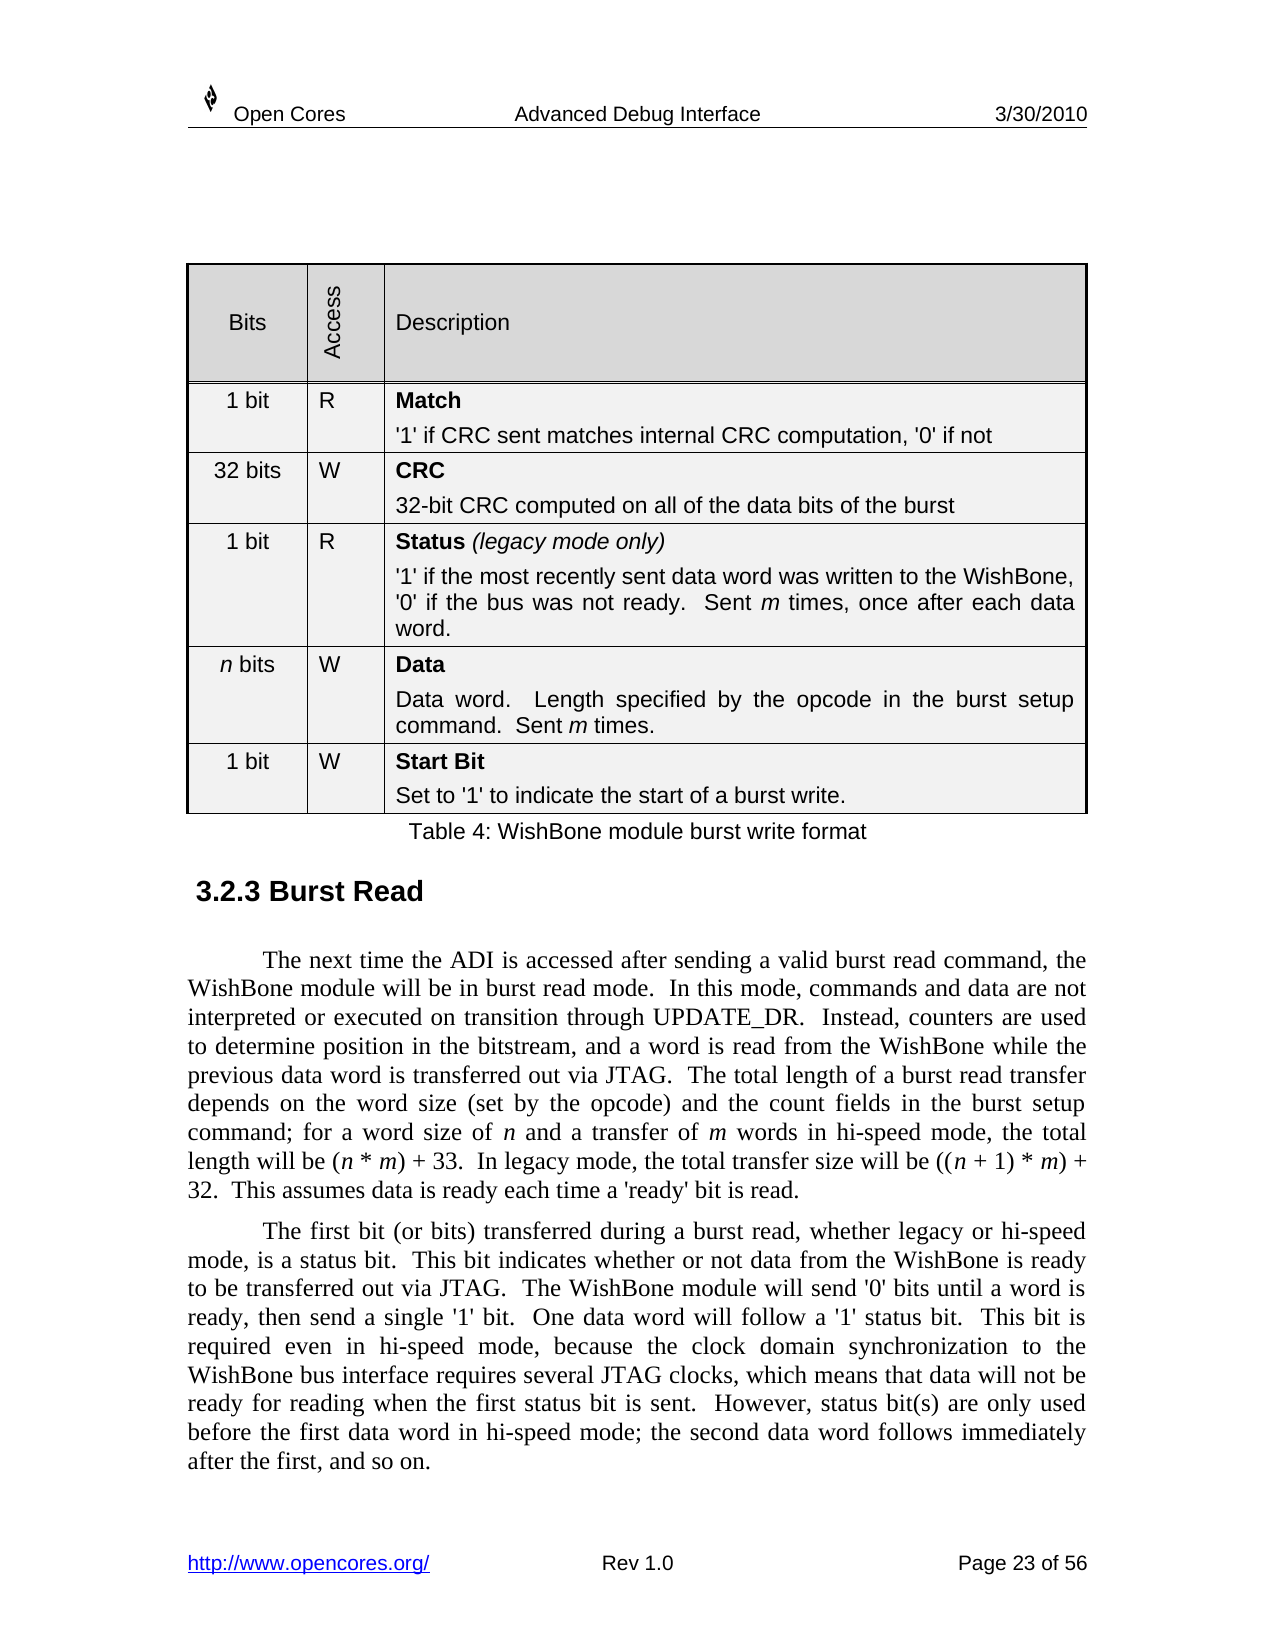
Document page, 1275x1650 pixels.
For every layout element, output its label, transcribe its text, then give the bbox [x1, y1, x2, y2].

table_cell Match '1' if CRC sent matches internal CRC computation, '0' if not [385, 384, 1085, 452]
table_cell W [308, 647, 384, 743]
table_cell R [308, 524, 384, 646]
table_cell R [308, 384, 384, 452]
table_cell W [308, 744, 384, 813]
table_cell Status (legacy mode only) '1' if the most recently sent data word was written to the WishBone, '0' if the bus was not ready. Sent m times, once after each data word. [385, 524, 1085, 646]
text The first bit (or bits) transferred during a burst read, whether legacy or hi-speed mode, is a status bit. This bit indicates whether or not data from the WishBone is ready to be transferred out via JTAG. The WishBone module will send '0' bits until a word is ready, then send a single '1' bit. One data word will follow a '1' status bit. This bit is required even in hi-speed mode, because the clock domain synchronization to the WishBone bus interface requires several JTAG clocks, which means that data will not be ready for reading when the first status bit is sent. However, status bit(s) are only used before the first data word in hi-speed mode; the second data word follows immediately after the first, and so on. [187, 1216, 1087, 1475]
table_header Bits [189, 265, 307, 381]
table_header Description [385, 265, 1085, 381]
table_cell Data Data word. Length specified by the opcode in the burst setup command. Sent m times. [385, 647, 1085, 743]
table_header Access [308, 265, 384, 381]
table_cell CRC 32-bit CRC computed on all of the data bits of the burst [385, 453, 1085, 523]
table_cell 1 bit [189, 524, 307, 646]
table_cell 32 bits [189, 453, 307, 523]
text Table 4: WishBone module burst write format [187, 818, 1087, 844]
table_cell n bits [189, 647, 307, 743]
text The next time the ADI is accessed after sending a valid burst read command, the WishBone module will be in burst read mode. In this mode, commands and data are not interpreted or executed on transition through UPDATE_DR. Instead, counters are used to determine position in the bitstream, and a word is read from the WishBone while the previous data word is transferred out via JTAG. The total length of a burst read transfer depends on the word size (set by the opcode) and the count fields in the burst setup command; for a word size of n and a transfer of m words in hi-speed mode, the total length will be (n * m) + 33. In legacy mode, the total transfer size will be ((n + 1) * m) + 32. This assumes data is ready each time a 'ready' bit is read. [187, 945, 1087, 1203]
table_cell 1 bit [189, 744, 307, 813]
table_cell Start Bit Set to '1' to indicate the start of a burst write. [385, 744, 1085, 813]
subtitle Burst Read [187, 874, 1087, 907]
table_cell 1 bit [189, 384, 307, 452]
table_cell W [308, 453, 384, 523]
